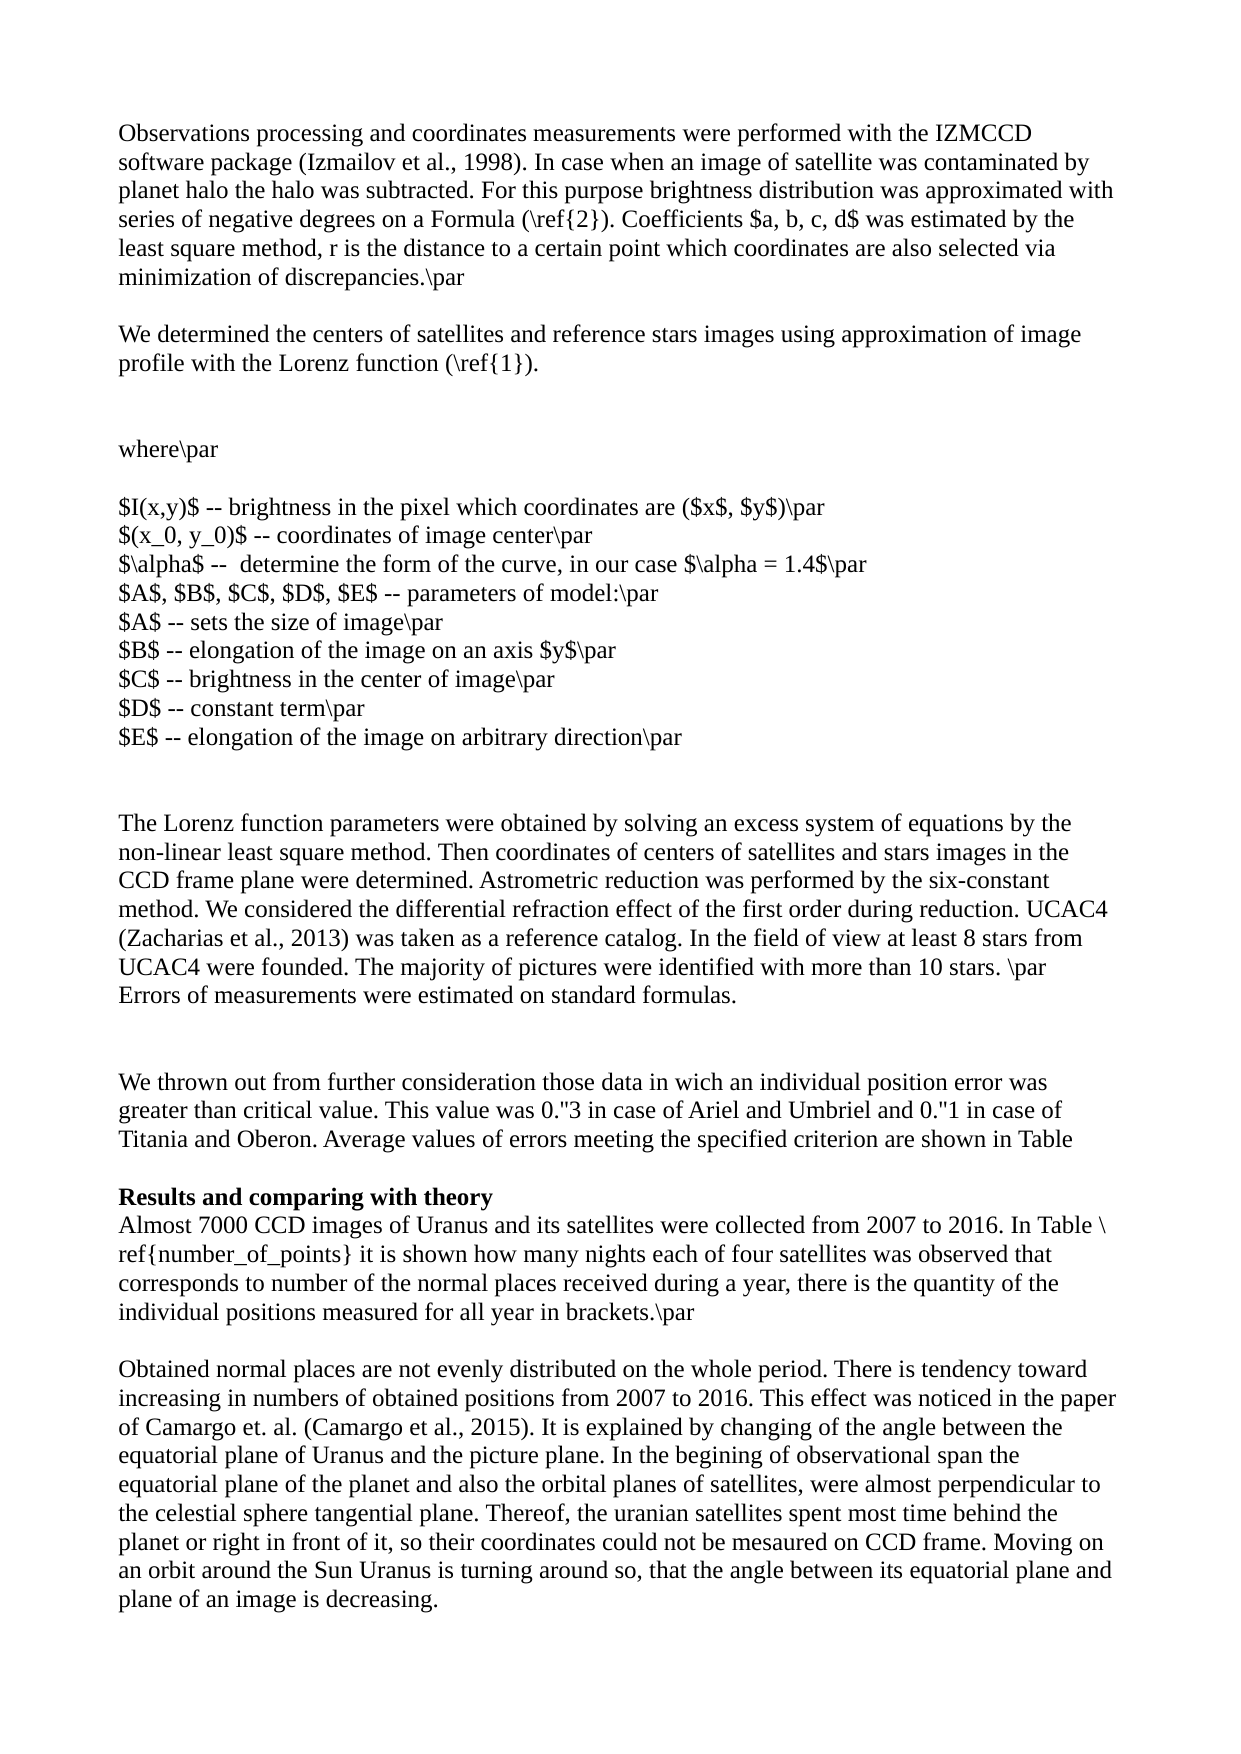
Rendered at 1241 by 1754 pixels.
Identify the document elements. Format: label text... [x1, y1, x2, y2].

text We thrown out from further consideration those data in wich an individual position error was greater than critical value. This value was 0.''3 in case of Ariel and Umbriel and 0.''1 in case of Titania and Oberon. Average values of errors meeting the specified criterion are shown in Table [118, 1067, 1122, 1153]
text $I(x,y)$ -- brightness in the pixel which coordinates are ($x$, $y$)\par [118, 492, 1122, 521]
text $C$ -- brightness in the center of image\par [118, 664, 1122, 693]
text $(x_0, y_0)$ -- coordinates of image center\par [118, 521, 1122, 549]
text Results and comparing with theory [118, 1182, 1122, 1211]
text The Lorenz function parameters were obtained by solving an excess system of equations by the non-linear least square method. Then coordinates of centers of satellites and stars images in the CCD frame plane were determined. Astrometric reduction was performed by the six-constant method. We considered the differential refraction effect of the first order during reduction. UCAC4 (Zacharias et al., 2013) was taken as a reference catalog. In the field of view at least 8 stars from UCAC4 were founded. The majority of pictures were identified with more than 10 stars. \par [118, 808, 1122, 981]
text Errors of measurements were estimated on standard formulas. [118, 981, 1122, 1009]
text $E$ -- elongation of the image on arbitrary direction\par [118, 722, 1122, 751]
text $A$ -- sets the size of image\par [118, 607, 1122, 636]
text Obtained normal places are not evenly distributed on the whole period. There is tendency toward increasing in numbers of obtained positions from 2007 to 2016. This effect was noticed in the paper of Camargo et. al. (Camargo et al., 2015). It is explained by changing of the angle between the equatorial plane of Uranus and the picture plane. In the begining of observational span the equatorial plane of the planet and also the orbital planes of satellites, were almost perpendicular to the celestial sphere tangential plane. Thereof, the uranian satellites spent most time behind the planet or right in front of it, so their coordinates could not be mesaured on CCD frame. Moving on an orbit around the Sun Uranus is turning around so, that the angle between its equatorial plane and plane of an image is decreasing. [118, 1354, 1122, 1613]
text $\alpha$ -- determine the form of the curve, in our case $\alpha = 1.4$\par [118, 549, 1122, 578]
text where\par [118, 434, 1122, 463]
text We determined the centers of satellites and reference stars images using approximation of image profile with the Lorenz function (\ref{1}). [118, 319, 1122, 377]
text $B$ -- elongation of the image on an axis $y$\par [118, 636, 1122, 664]
text Almost 7000 CCD images of Uranus and its satellites were collected from 2007 to 2016. In Table \ref{number_of_points} it is shown how many nights each of four satellites was observed that corresponds to number of the normal places received during a year, there is the quantity of the individual positions measured for all year in brackets.\par [118, 1211, 1122, 1326]
text $D$ -- constant term\par [118, 693, 1122, 722]
text $A$, $B$, $C$, $D$, $E$ -- parameters of model:\par [118, 578, 1122, 607]
text Observations processing and coordinates measurements were performed with the IZMCCD software package (Izmailov et al., 1998). In case when an image of satellite was contaminated by planet halo the halo was subtracted. For this purpose brightness distribution was approximated with series of negative degrees on a Formula (\ref{2}). Coefficients $a, b, c, d$ was estimated by the least square method, r is the distance to a certain point which coordinates are also selected via minimization of discrepancies.\par [118, 118, 1122, 291]
